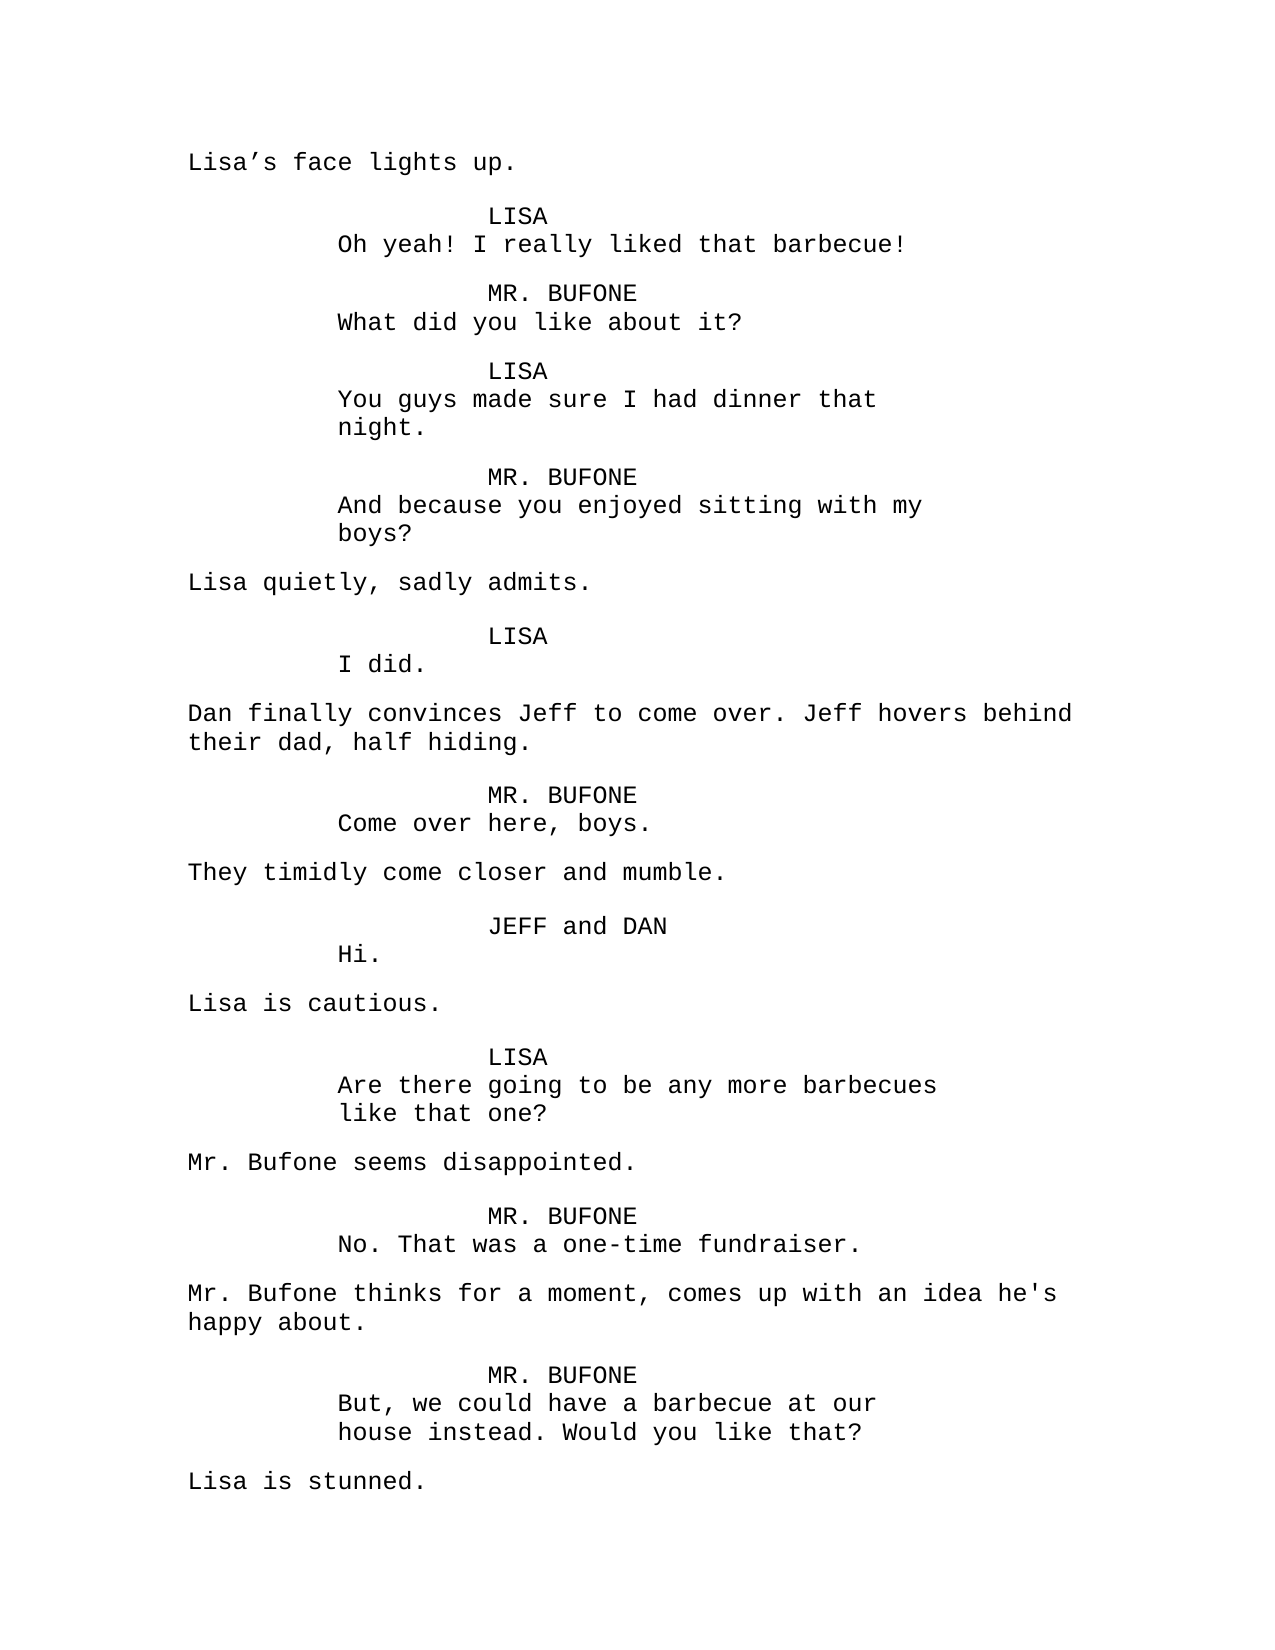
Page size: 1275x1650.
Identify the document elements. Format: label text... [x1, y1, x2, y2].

text LISA [187, 358, 1087, 387]
text Dan finally convinces Jeff to come over. Jeff hovers behind their dad, half hiding. [187, 701, 1087, 757]
text No. That was a one-time fundraiser. [337, 1232, 937, 1260]
text Come over here, boys. [337, 811, 937, 839]
text Mr. Bufone thinks for a moment, comes up with an idea he's happy about. [187, 1281, 1087, 1337]
text LISA [187, 623, 1087, 652]
text I did. [337, 652, 937, 680]
text Are there going to be any more barbecues like that one? [337, 1072, 937, 1129]
text JEFF and DAN [187, 913, 1087, 942]
text MR. BUFONE [187, 782, 1087, 811]
text But, we could have a barbecue at our house instead. Would you like that? [337, 1391, 937, 1447]
text MR. BUFONE [187, 1203, 1087, 1232]
text Mr. Bufone seems disappointed. [187, 1150, 1087, 1178]
text MR. BUFONE [187, 464, 1087, 492]
text And because you enjoyed sitting with my boys? [337, 492, 937, 549]
text LISA [187, 203, 1087, 232]
text What did you like about it? [337, 309, 937, 337]
text Lisa is stunned. [187, 1468, 1087, 1497]
text Hi. [337, 942, 937, 970]
text MR. BUFONE [187, 281, 1087, 309]
text Lisa quietly, sadly admits. [187, 570, 1087, 598]
text MR. BUFONE [187, 1362, 1087, 1391]
text They timidly come closer and mumble. [187, 860, 1087, 888]
text You guys made sure I had dinner that night. [337, 387, 937, 443]
text Lisa is cautious. [187, 991, 1087, 1019]
text Oh yeah! I really liked that barbecue! [337, 232, 937, 260]
text LISA [187, 1044, 1087, 1072]
text Lisa’s face lights up. [187, 150, 1087, 178]
